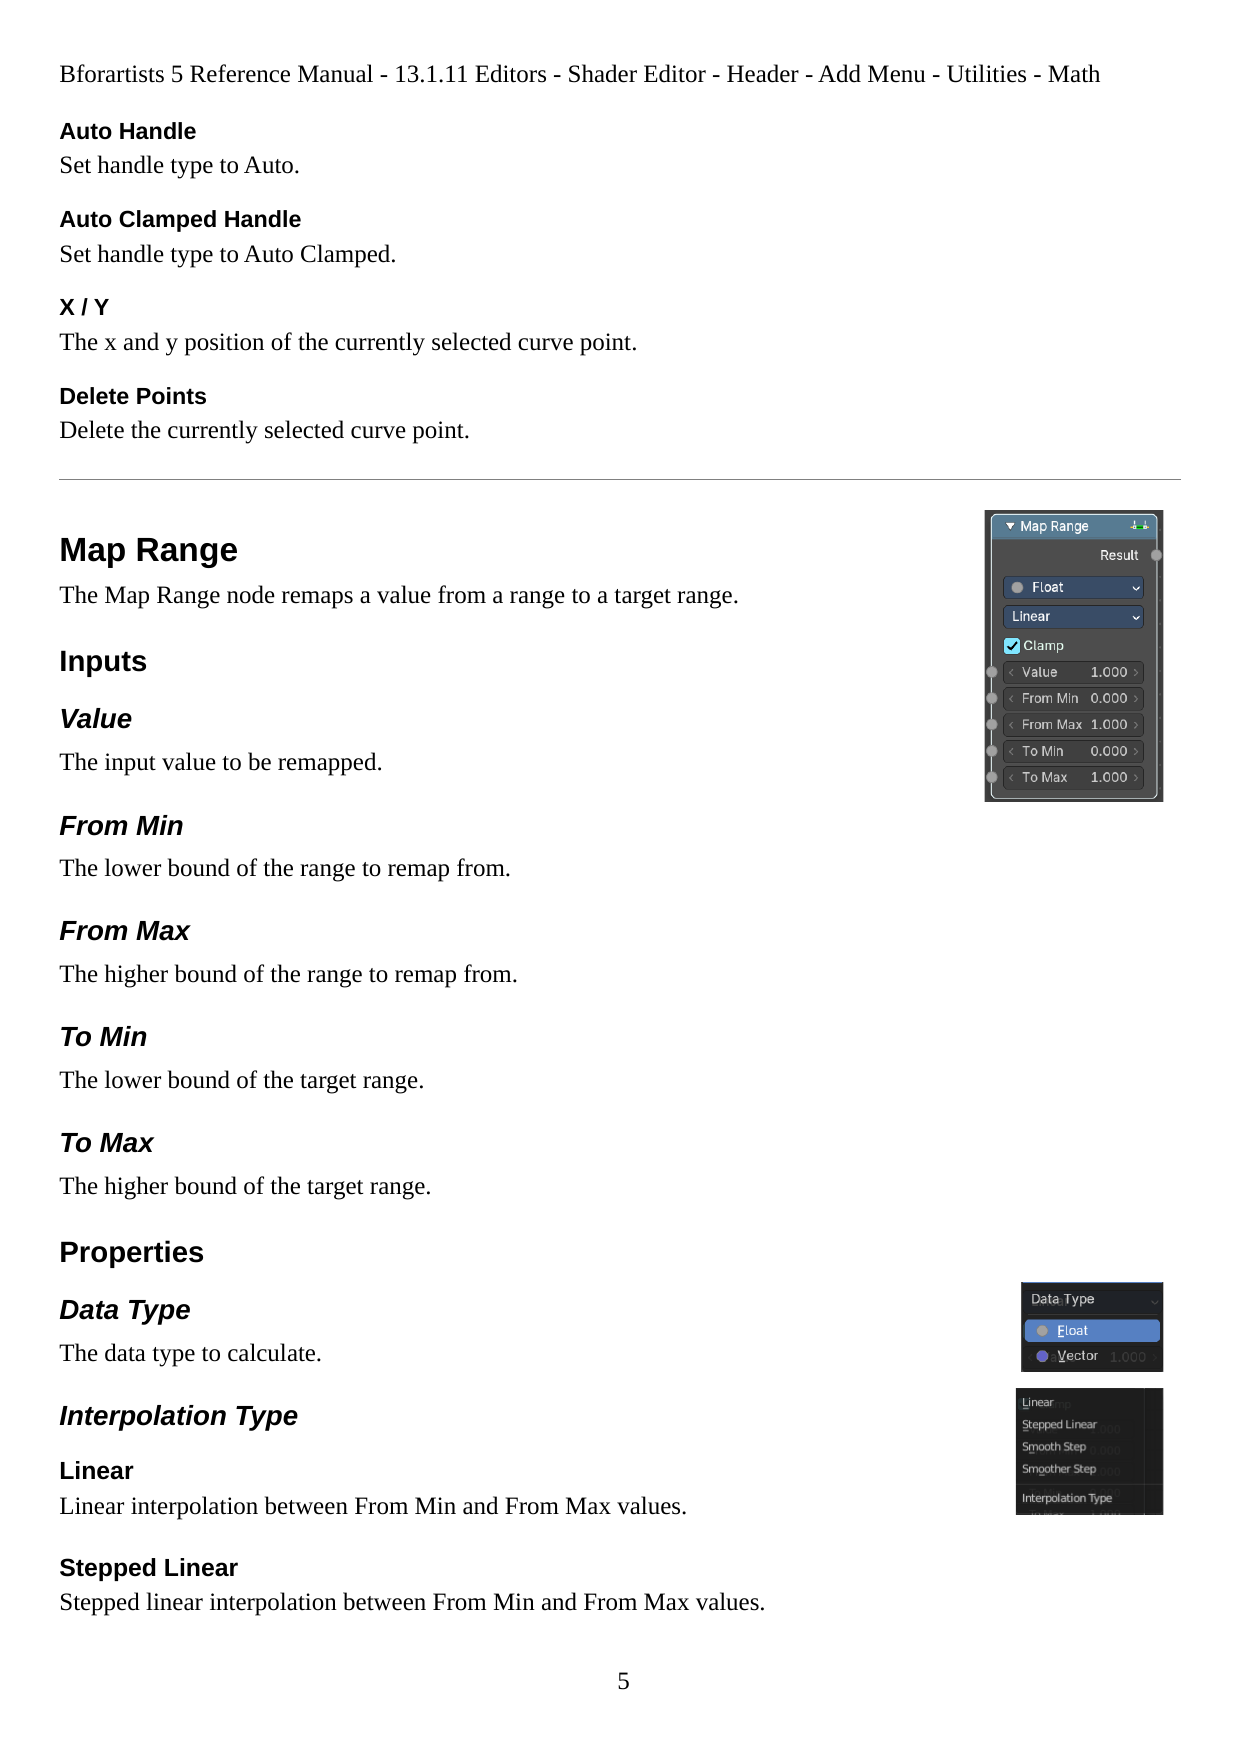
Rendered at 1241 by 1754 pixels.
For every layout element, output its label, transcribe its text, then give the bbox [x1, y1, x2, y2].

subtitle [1164, 1456, 1181, 1485]
subtitle [1164, 1293, 1181, 1325]
text Delete the currently selected curve point. [59, 415, 1181, 444]
subtitle Map Range [59, 529, 984, 568]
subtitle Delete Points [59, 382, 1181, 409]
text Set handle type to Auto. [59, 150, 1181, 179]
subtitle [1164, 1399, 1181, 1431]
picture [1015, 1388, 1164, 1515]
picture [984, 510, 1164, 802]
subtitle Inputs [59, 644, 984, 678]
text Stepped linear interpolation between From Min and From Max values. [59, 1587, 1181, 1616]
subtitle Interpolation Type [59, 1399, 1015, 1431]
text Linear interpolation between From Min and From Max values. [59, 1491, 1181, 1520]
text The higher bound of the target range. [59, 1171, 1181, 1200]
text The data type to calculate. [59, 1338, 1021, 1367]
text The Map Range node remaps a value from a range to a target range. [59, 581, 984, 609]
subtitle Value [59, 703, 984, 735]
text The higher bound of the range to remap from. [59, 959, 1181, 988]
text The input value to be remapped. [59, 747, 984, 776]
subtitle Auto Clamped Handle [59, 206, 1181, 232]
picture [1021, 1282, 1164, 1372]
subtitle To Min [59, 1021, 1181, 1053]
text The x and y position of the currently selected curve point. [59, 327, 1181, 356]
text The lower bound of the target range. [59, 1065, 1181, 1094]
subtitle [1164, 529, 1181, 568]
subtitle From Min [59, 809, 1181, 841]
text Set handle type to Auto Clamped. [59, 239, 1181, 267]
text The lower bound of the range to remap from. [59, 853, 1181, 882]
subtitle Linear [59, 1456, 1015, 1485]
subtitle Stepped Linear [59, 1553, 1181, 1581]
subtitle [1164, 703, 1181, 735]
subtitle Data Type [59, 1293, 1021, 1325]
subtitle [1164, 644, 1181, 678]
subtitle Auto Handle [59, 117, 1181, 144]
subtitle From Max [59, 915, 1181, 947]
subtitle Properties [59, 1235, 1181, 1268]
subtitle X / Y [59, 294, 1181, 321]
subtitle To Max [59, 1127, 1181, 1158]
